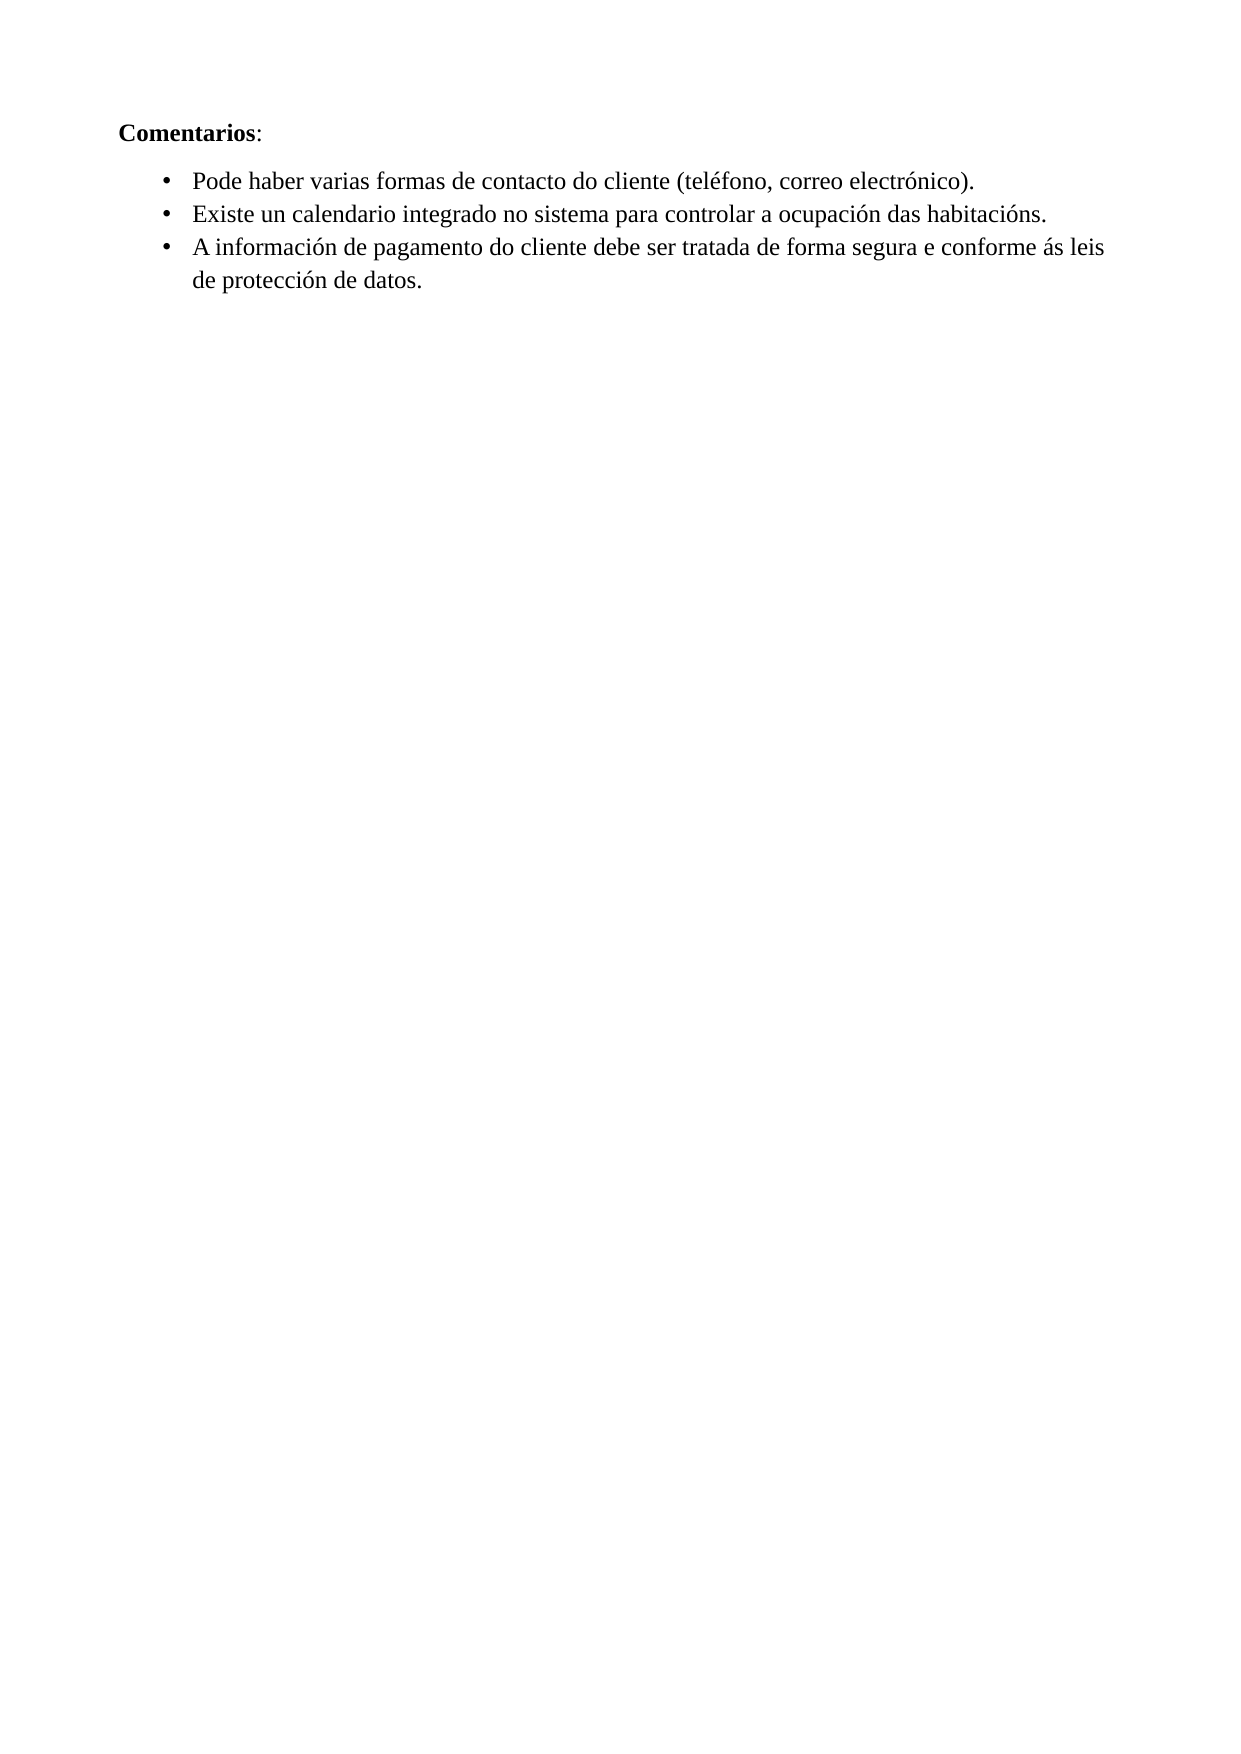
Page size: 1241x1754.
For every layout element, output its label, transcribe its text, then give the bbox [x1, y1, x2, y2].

text Comentarios: [118, 118, 1122, 147]
list Existe un calendario integrado no sistema para controlar a ocupación das habitacións. [162, 199, 1122, 227]
list Pode haber varias formas de contacto do cliente (teléfono, correo electrónico). [162, 166, 1122, 194]
list A información de pagamento do cliente debe ser tratada de forma segura e conforme ás leis de protección de datos. [162, 232, 1122, 293]
